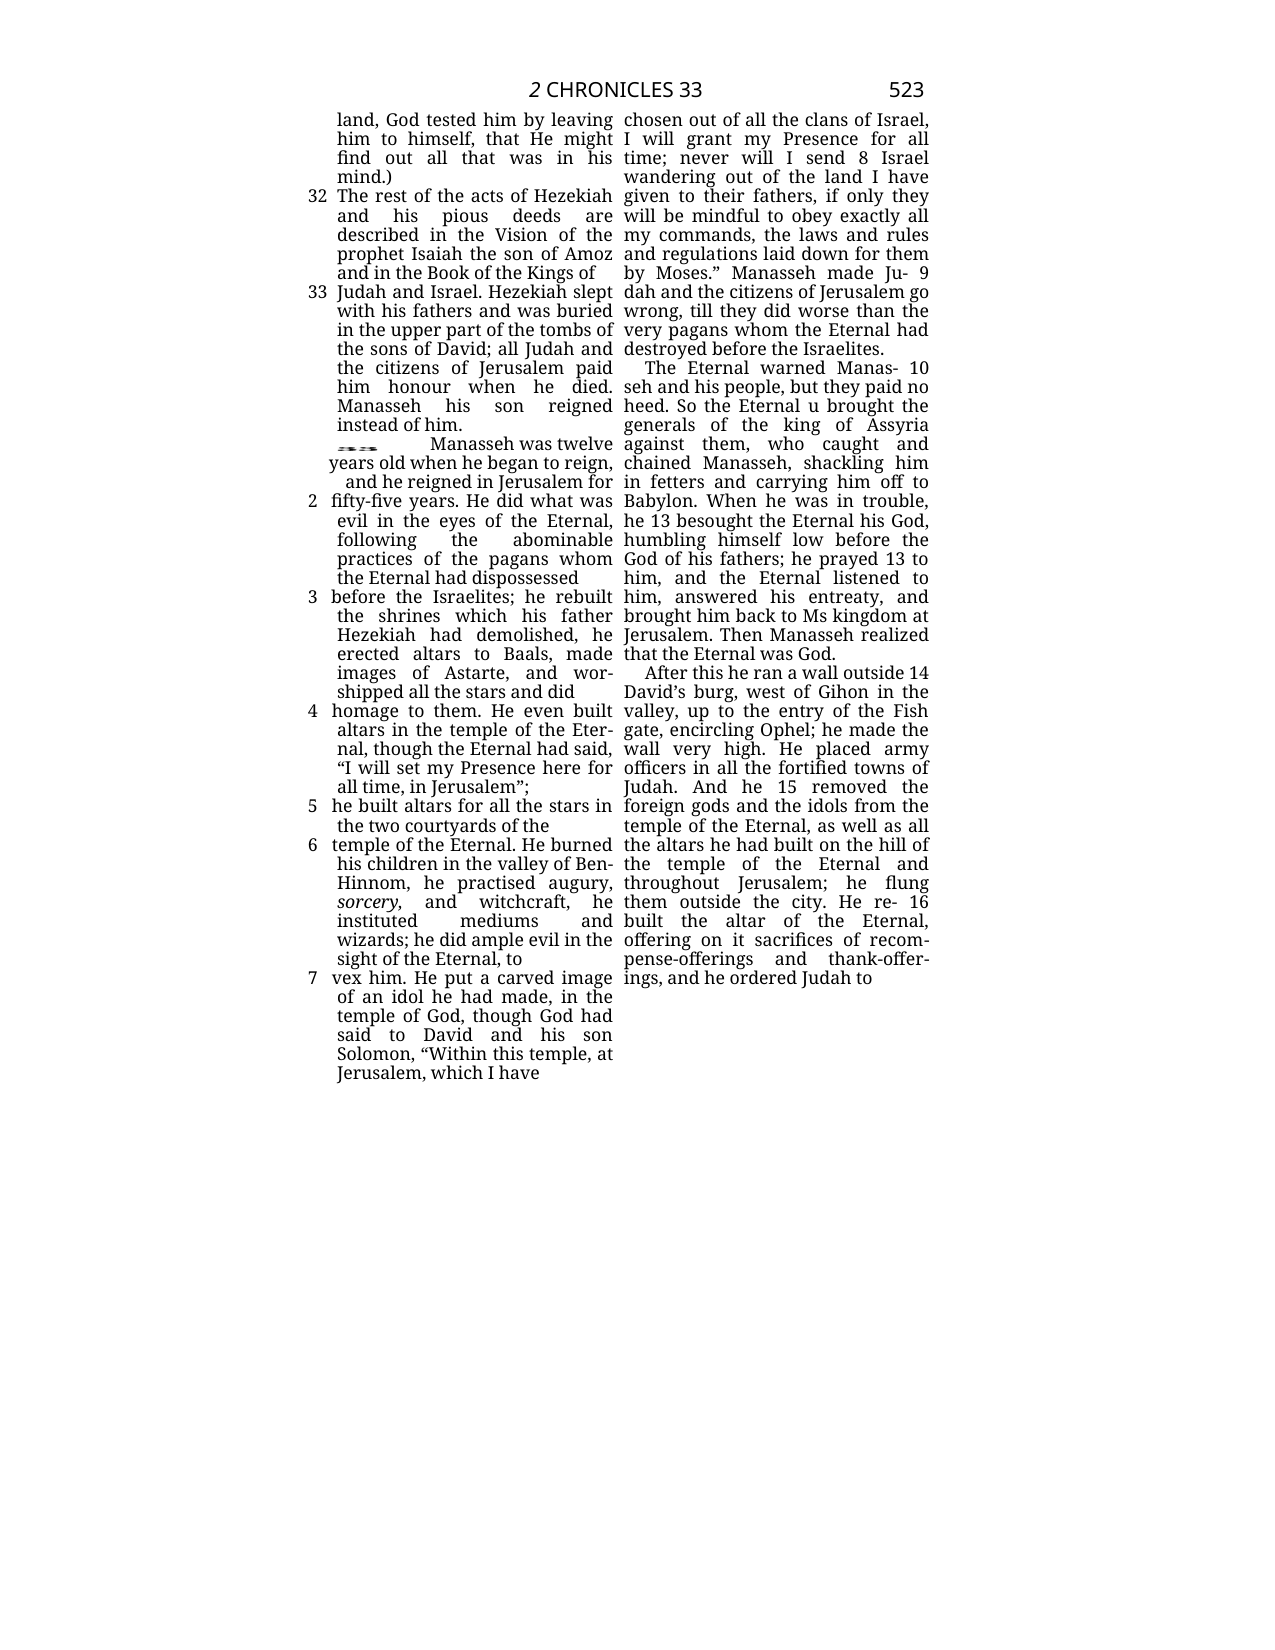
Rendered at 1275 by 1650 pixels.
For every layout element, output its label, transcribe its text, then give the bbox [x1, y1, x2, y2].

text land, God tested him by leaving him to himself, that He might find out all that was in his mind.) [337, 111, 613, 188]
list before the Israelites; he rebuilt the shrines which his father Hezekiah had demolished, he erected altars to Baals, made images of Astarte, and wor­shipped all the stars and did [308, 588, 613, 702]
list homage to them. He even built altars in the temple of the Eter­nal, though the Eternal had said, “I will set my Presence here for all time, in Jerusalem”; [308, 702, 613, 798]
picture [337, 447, 378, 451]
list vex him. He put a carved image of an idol he had made, in the temple of God, though God had said to David and his son Solomon, “Within this tem­ple, at Jerusalem, which I have [308, 969, 613, 1084]
list The rest of the acts of Hezekiah and his pious deeds are described in the Vision of the prophet Isaiah the son of Amoz and in the Book of the Kings of [308, 188, 613, 283]
text After this he ran a wall outside 14 David’s burg, west of Gihon in the valley, up to the entry of the Fish gate, encircling Ophel; he made the wall very high. He placed army officers in all the fortified towns of Judah. And he 15 removed the foreign gods and the idols from the temple of the Eternal, as well as all the altars he had built on the hill of the temple of the Eternal and throughout Jerusalem; he flung them outside the city. He re- 16 built the altar of the Eternal, offering on it sacrifices of recom­pense-offerings and thank-offer­ings, and he ordered Judah to [624, 664, 929, 988]
text chosen out of all the clans of Israel, I will grant my Presence for all time; never will I send 8 Israel wandering out of the land I have given to their fathers, if only they will be mindful to obey exactly all my commands, the laws and rules and regula­tions laid down for them by Moses.” Manasseh made Ju- 9 dah and the citizens of Jeru­salem go wrong, till they did worse than the very pagans whom the Eternal had destroyed before the Israelites. [624, 111, 929, 359]
list he built altars for all the stars in the two courtyards of the [308, 798, 613, 836]
list fifty-five years. He did what was evil in the eyes of the Eter­nal, following the abominable practices of the pagans whom the Eternal had dispossessed [308, 493, 613, 588]
text Manasseh was twelve years old when he began to reign, and he reigned in Jerusalem for [308, 436, 613, 493]
text The Eternal warned Manas- 10 seh and his people, but they paid no heed. So the Eternal u brought the generals of the king of Assyria against them, who caught and chained Manasseh, shackling him in fetters and carrying him off to Babylon. When he was in trouble, he 13 besought the Eternal his God, humbling himself low before the God of his fathers; he prayed 13 to him, and the Eternal listened to him, answered his entreaty, and brought him back to Ms kingdom at Jerusalem. Then Manasseh realized that the Eternal was God. [624, 359, 929, 664]
list Judah and Israel. Hezekiah slept with his fathers and was buried in the upper part of the tombs of the sons of David; all Judah and the citizens of Jeru­salem paid him honour when he died. Manasseh his son reigned instead of him. [308, 283, 613, 436]
list temple of the Eternal. He burned his children in the val­ley of Ben-Hinnom, he prac­tised augury, sorcery, and witch­craft, he instituted mediums and wizards; he did ample evil in the sight of the Eternal, to [308, 836, 613, 969]
